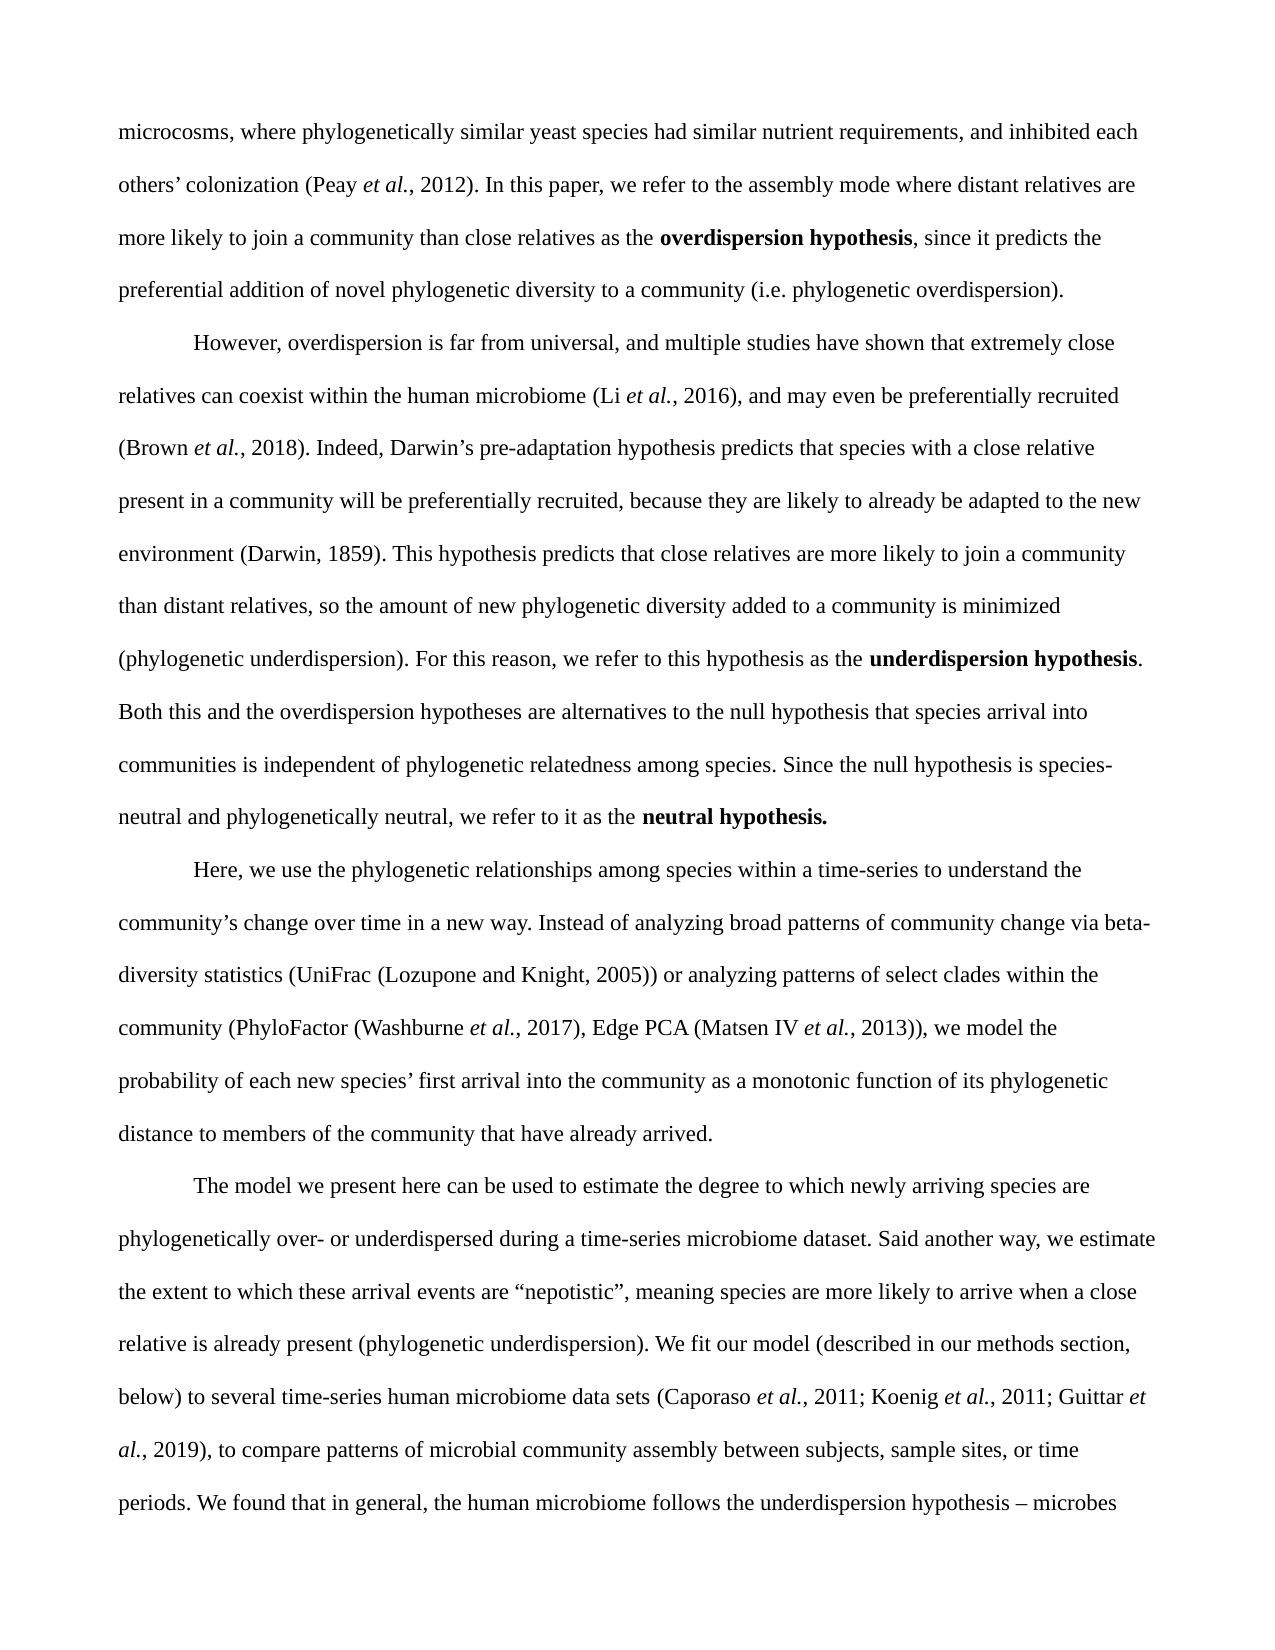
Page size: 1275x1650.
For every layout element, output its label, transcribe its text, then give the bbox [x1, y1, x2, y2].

text microcosms, where phylogenetically similar yeast species had similar nutrient requirements, and inhibited each others’ colonization (Peay et al., 2012)⁠. In this paper, we refer to the assembly mode where distant relatives are more likely to join a community than close relatives as the overdispersion hypothesis, since it predicts the preferential addition of novel phylogenetic diversity to a community (i.e. phylogenetic overdispersion). [118, 118, 1157, 303]
text The model we present here can be used to estimate the degree to which newly arriving species are phylogenetically over- or underdispersed during a time-series microbiome dataset. Said another way, we estimate the extent to which these arrival events are “nepotistic”, meaning species are more likely to arrive when a close relative is already present (phylogenetic underdispersion). We fit our model (described in our methods section, below) to several time-series human microbiome data sets (Caporaso et al., 2011; Koenig et al., 2011; Guittar et al., 2019)⁠, to compare patterns of microbial community assembly between subjects, sample sites, or time periods. We found that in general, the human microbiome follows the underdispersion hypothesis – microbes [118, 1172, 1157, 1515]
text Here, we use the phylogenetic relationships among species within a time-series to understand the community’s change over time in a new way. Instead of analyzing broad patterns of community change via beta-diversity statistics (UniFrac (Lozupone and Knight, 2005)⁠) or analyzing patterns of select clades within the community (PhyloFactor (Washburne et al., 2017)⁠, Edge PCA (Matsen IV et al., 2013)⁠), we model the probability of each new species’ first arrival into the community as a monotonic function of its phylogenetic distance to members of the community that have already arrived. [118, 856, 1157, 1146]
text However, overdispersion is far from universal, and multiple studies have shown that extremely close relatives can coexist within the human microbiome (Li et al., 2016)⁠, and may even be preferentially recruited (Brown et al., 2018)⁠. Indeed, Darwin’s pre-adaptation hypothesis predicts that species with a close relative present in a community will be preferentially recruited, because they are likely to already be adapted to the new environment (Darwin, 1859)⁠. This hypothesis predicts that close relatives are more likely to join a community than distant relatives, so the amount of new phylogenetic diversity added to a community is minimized (phylogenetic underdispersion). For this reason, we refer to this hypothesis as the underdispersion hypothesis. Both this and the overdispersion hypotheses are alternatives to the null hypothesis that species arrival into communities is independent of phylogenetic relatedness among species. Since the null hypothesis is species-neutral and phylogenetically neutral, we refer to it as the neutral hypothesis. [118, 329, 1157, 830]
